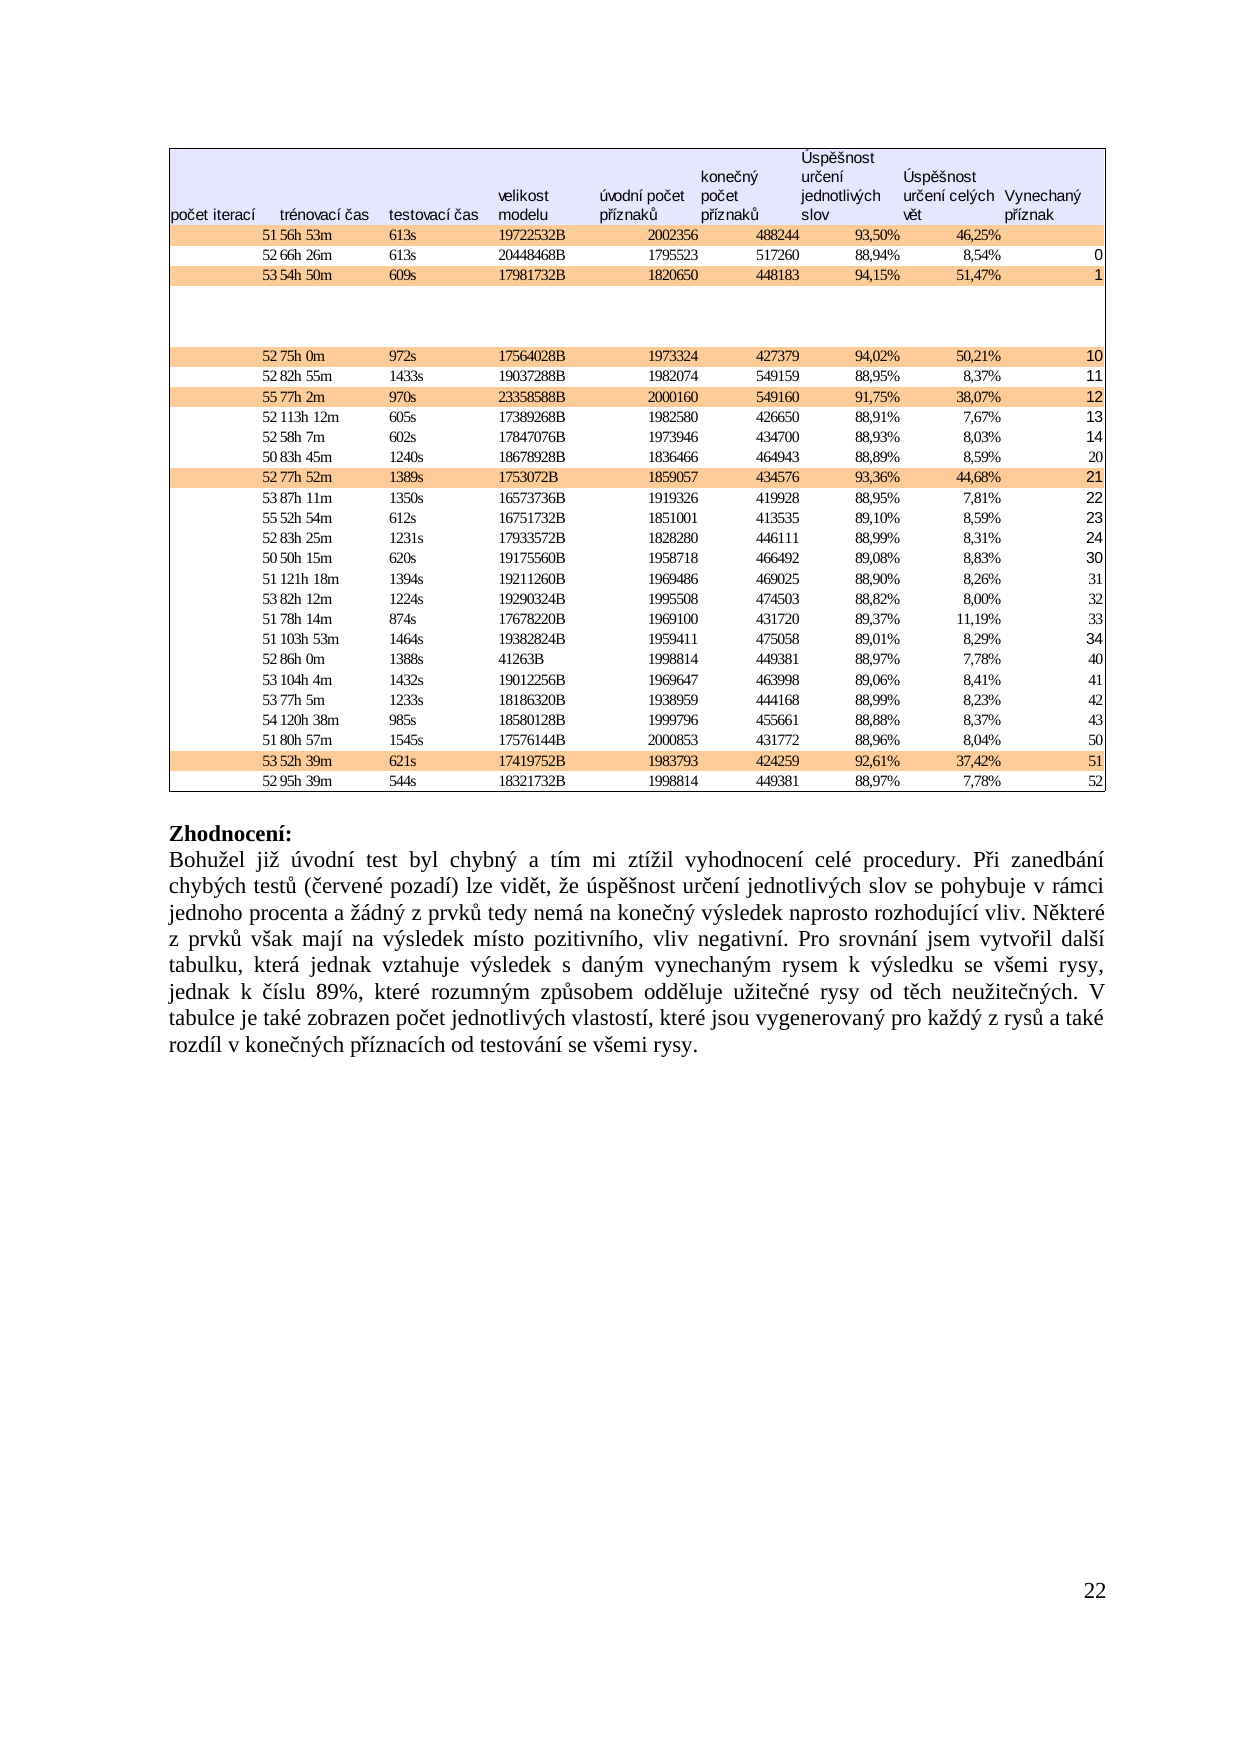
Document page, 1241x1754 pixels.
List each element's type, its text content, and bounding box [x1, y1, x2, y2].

text Zhodnocení: [169, 820, 1106, 846]
text Bohužel již úvodní test byl chybný a tím mi ztížil vyhodnocení celé procedury. Při zanedbání chybých testů (červené pozadí) lze vidět, že úspěšnost určení jednotlivých slov se pohybuje v rámci jednoho procenta a žádný z prvků tedy nemá na konečný výsledek naprosto rozhodující vliv. Některé z prvků však mají na výsledek místo pozitivního, vliv negativní. Pro srovnání jsem vytvořil další tabulku, která jednak vztahuje výsledek s daným vynechaným rysem k výsledku se všemi rysy, jednak k číslu 89%, které rozumným způsobem odděluje užitečné rysy od těch neužitečných. V tabulce je také zobrazen počet jednotlivých vlastostí, které jsou vygenerovaný pro každý z rysů a také rozdíl v konečných příznacích od testování se všemi rysy. [169, 846, 1106, 1057]
